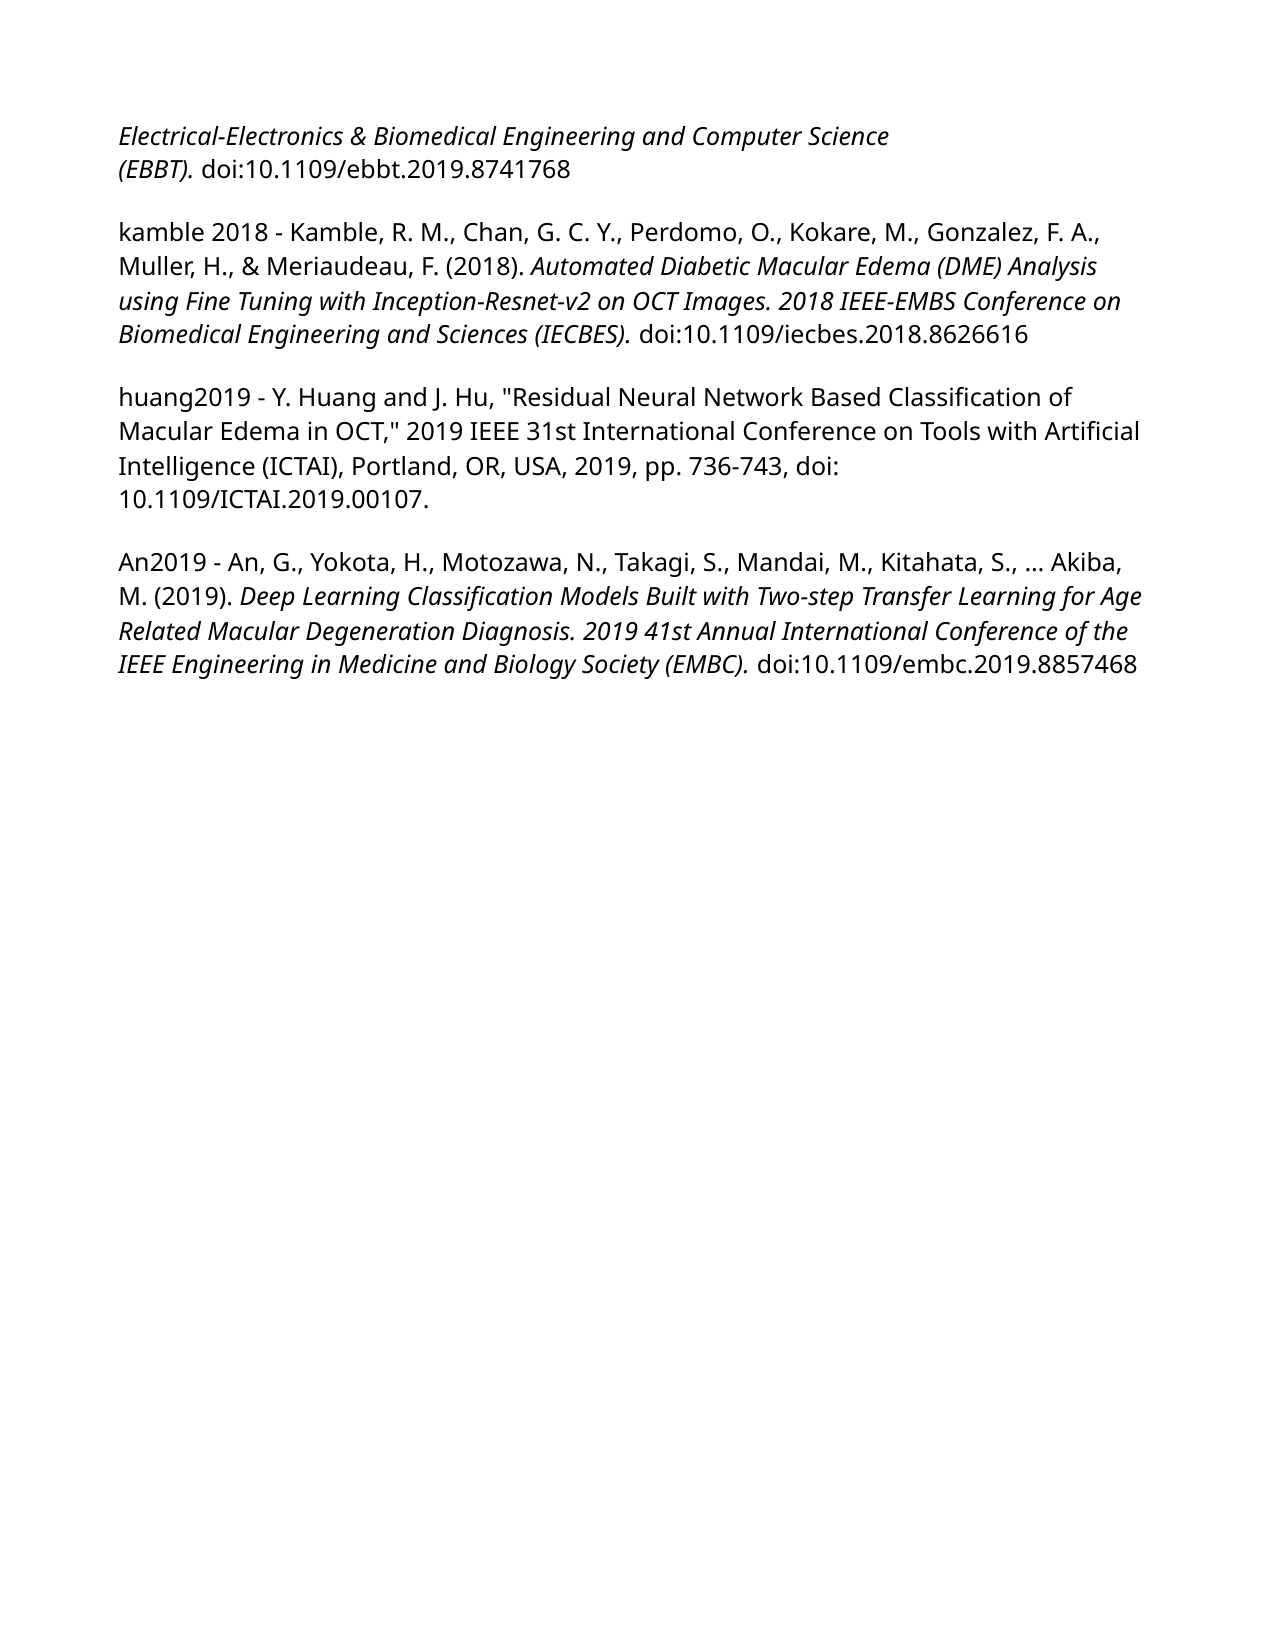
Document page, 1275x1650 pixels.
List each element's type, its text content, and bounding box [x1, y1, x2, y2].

text An2019 - An, G., Yokota, H., Motozawa, N., Takagi, S., Mandai, M., Kitahata, S., … Akiba, M. (2019). Deep Learning Classification Models Built with Two-step Transfer Learning for Age Related Macular Degeneration Diagnosis. 2019 41st Annual International Conference of the IEEE Engineering in Medicine and Biology Society (EMBC). doi:10.1109/embc.2019.8857468 [118, 545, 1157, 681]
text huang2019 - Y. Huang and J. Hu, "Residual Neural Network Based Classification of Macular Edema in OCT," 2019 IEEE 31st International Conference on Tools with Artificial Intelligence (ICTAI), Portland, OR, USA, 2019, pp. 736-743, doi: 10.1109/ICTAI.2019.00107. [118, 380, 1157, 516]
text Electrical-Electronics & Biomedical Engineering and Computer Science (EBBT). doi:10.1109/ebbt.2019.8741768 [118, 118, 1157, 186]
text kamble 2018 - Kamble, R. M., Chan, G. C. Y., Perdomo, O., Kokare, M., Gonzalez, F. A., Muller, H., & Meriaudeau, F. (2018). Automated Diabetic Macular Edema (DME) Analysis using Fine Tuning with Inception-Resnet-v2 on OCT Images. 2018 IEEE-EMBS Conference on Biomedical Engineering and Sciences (IECBES). doi:10.1109/iecbes.2018.8626616 [118, 215, 1157, 351]
